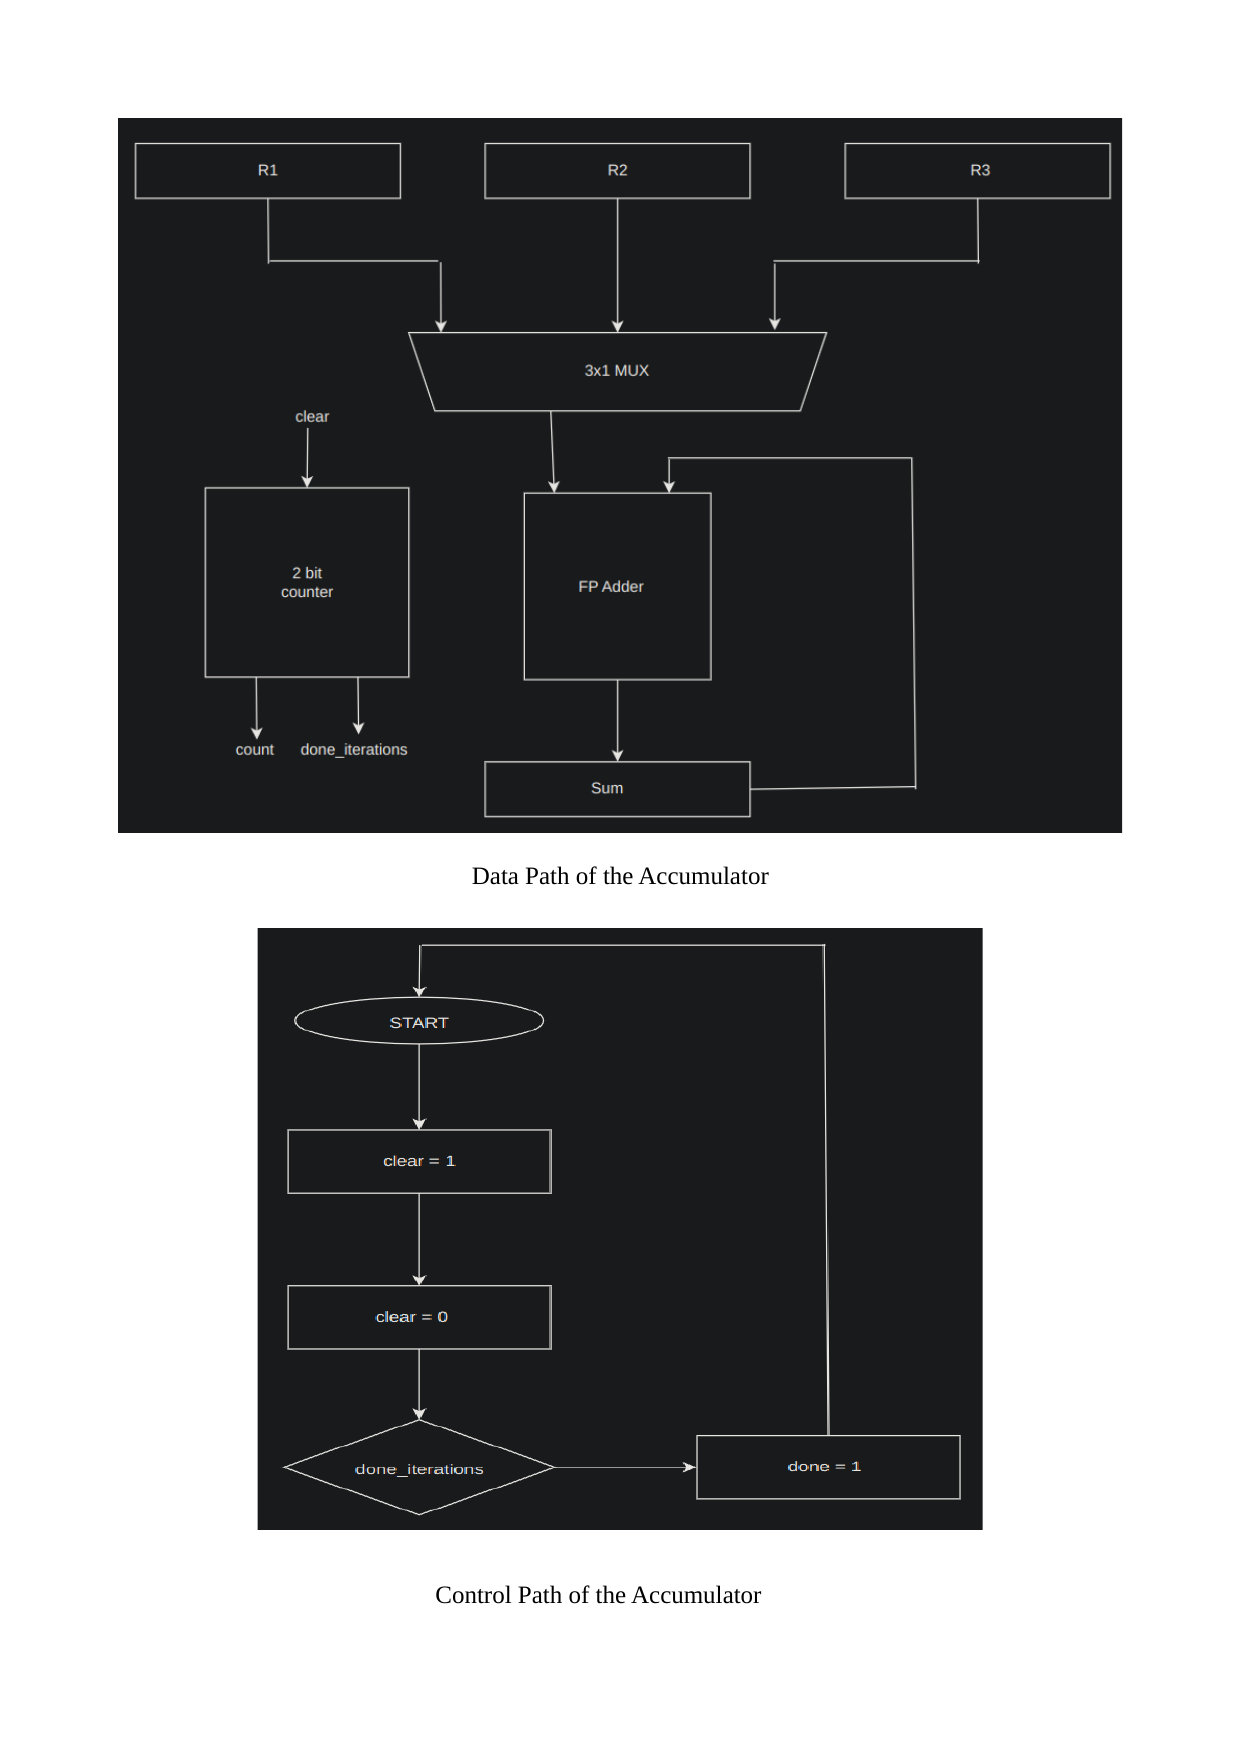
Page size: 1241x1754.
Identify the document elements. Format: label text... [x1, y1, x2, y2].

picture [118, 118, 1123, 833]
text Control Path of the Accumulator [118, 1580, 1122, 1608]
picture [257, 928, 983, 1530]
text Data Path of the Accumulator [118, 861, 1122, 890]
